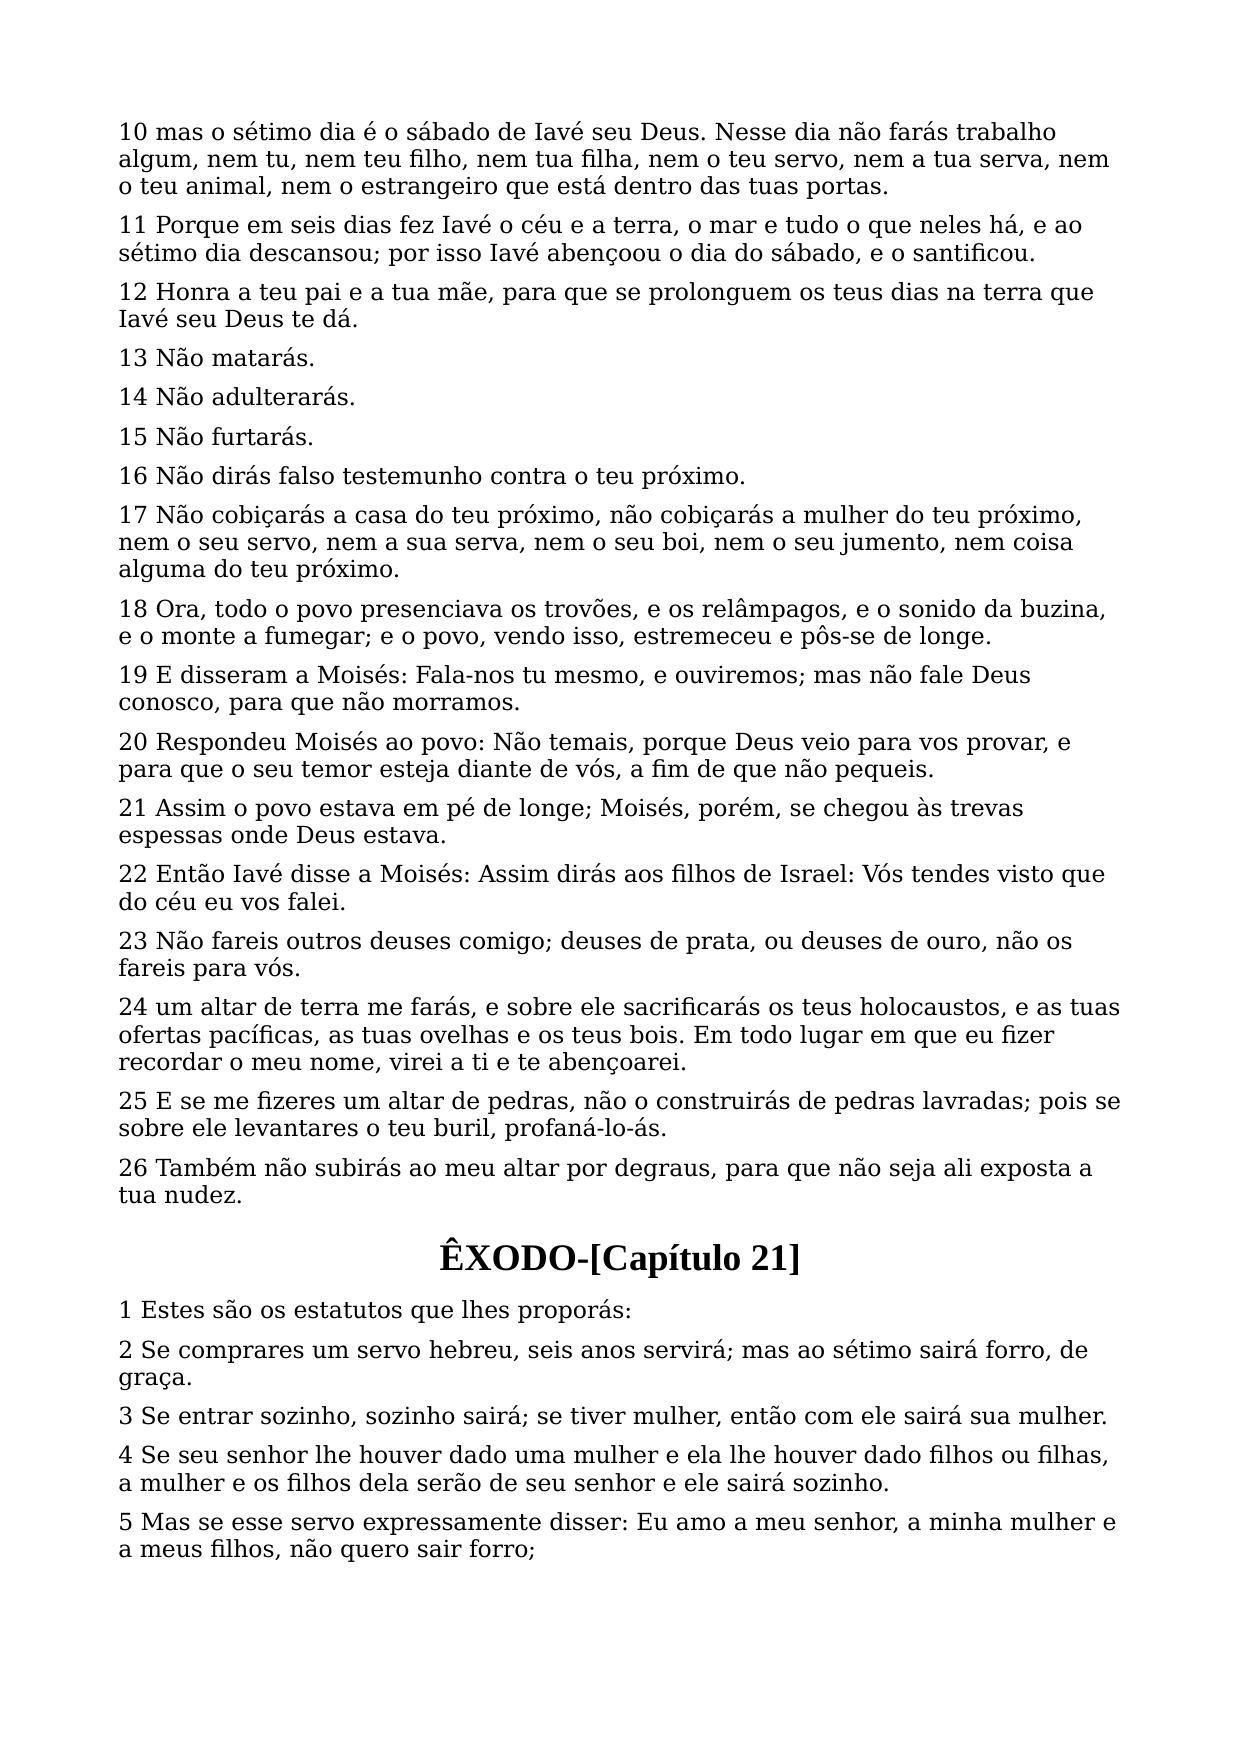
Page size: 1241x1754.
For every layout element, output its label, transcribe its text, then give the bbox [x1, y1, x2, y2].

text 14 Não adulterarás. [118, 384, 1122, 411]
text 12 Honra a teu pai e a tua mãe, para que se prolonguem os teus dias na terra que Iavé seu Deus te dá. [118, 278, 1122, 333]
subtitle ÊXODO-[Capítulo 21] [118, 1236, 1122, 1279]
text 13 Não matarás. [118, 345, 1122, 372]
text 15 Não furtarás. [118, 423, 1122, 450]
text 18 Ora, todo o povo presenciava os trovões, e os relâmpagos, e o sonido da buzina, e o monte a fumegar; e o povo, vendo isso, estremeceu e pôs-se de longe. [118, 595, 1122, 650]
text 3 Se entrar sozinho, sozinho sairá; se tiver mulher, então com ele sairá sua mulher. [118, 1403, 1122, 1430]
text 25 E se me fizeres um altar de pedras, não o construirás de pedras lavradas; pois se sobre ele levantares o teu buril, profaná-lo-ás. [118, 1088, 1122, 1142]
text 26 Também não subirás ao meu altar por degraus, para que não seja ali exposta a tua nudez. [118, 1154, 1122, 1209]
text 17 Não cobiçarás a casa do teu próximo, não cobiçarás a mulher do teu próximo, nem o seu servo, nem a sua serva, nem o seu boi, nem o seu jumento, nem coisa alguma do teu próximo. [118, 501, 1122, 583]
text 24 um altar de terra me farás, e sobre ele sacrificarás os teus holocaustos, e as tuas ofertas pacíficas, as tuas ovelhas e os teus bois. Em todo lugar em que eu fizer recordar o meu nome, virei a ti e te abençoarei. [118, 994, 1122, 1076]
text 16 Não dirás falso testemunho contra o teu próximo. [118, 462, 1122, 489]
text 20 Respondeu Moisés ao povo: Não temais, porque Deus veio para vos provar, e para que o seu temor esteja diante de vós, a fim de que não pequeis. [118, 728, 1122, 783]
text 4 Se seu senhor lhe houver dado uma mulher e ela lhe houver dado filhos ou filhas, a mulher e os filhos dela serão de seu senhor e ele sairá sozinho. [118, 1442, 1122, 1496]
text 21 Assim o povo estava em pé de longe; Moisés, porém, se chegou às trevas espessas onde Deus estava. [118, 794, 1122, 849]
text 11 Porque em seis dias fez Iavé o céu e a terra, o mar e tudo o que neles há, e ao sétimo dia descansou; por isso Iavé abençoou o dia do sábado, e o santificou. [118, 212, 1122, 266]
text 10 mas o sétimo dia é o sábado de Iavé seu Deus. Nesse dia não farás trabalho algum, nem tu, nem teu filho, nem tua filha, nem o teu servo, nem a tua serva, nem o teu animal, nem o estrangeiro que está dentro das tuas portas. [118, 118, 1122, 200]
text 19 E disseram a Moisés: Fala-nos tu mesmo, e ouviremos; mas não fale Deus conosco, para que não morramos. [118, 662, 1122, 716]
text 2 Se comprares um servo hebreu, seis anos servirá; mas ao sétimo sairá forro, de graça. [118, 1336, 1122, 1391]
text 1 Estes são os estatutos que lhes proporás: [118, 1297, 1122, 1324]
text 23 Não fareis outros deuses comigo; deuses de prata, ou deuses de ouro, não os fareis para vós. [118, 927, 1122, 982]
text 5 Mas se esse servo expressamente disser: Eu amo a meu senhor, a minha mulher e a meus filhos, não quero sair forro; [118, 1508, 1122, 1563]
text 22 Então Iavé disse a Moisés: Assim dirás aos filhos de Israel: Vós tendes visto que do céu eu vos falei. [118, 861, 1122, 916]
